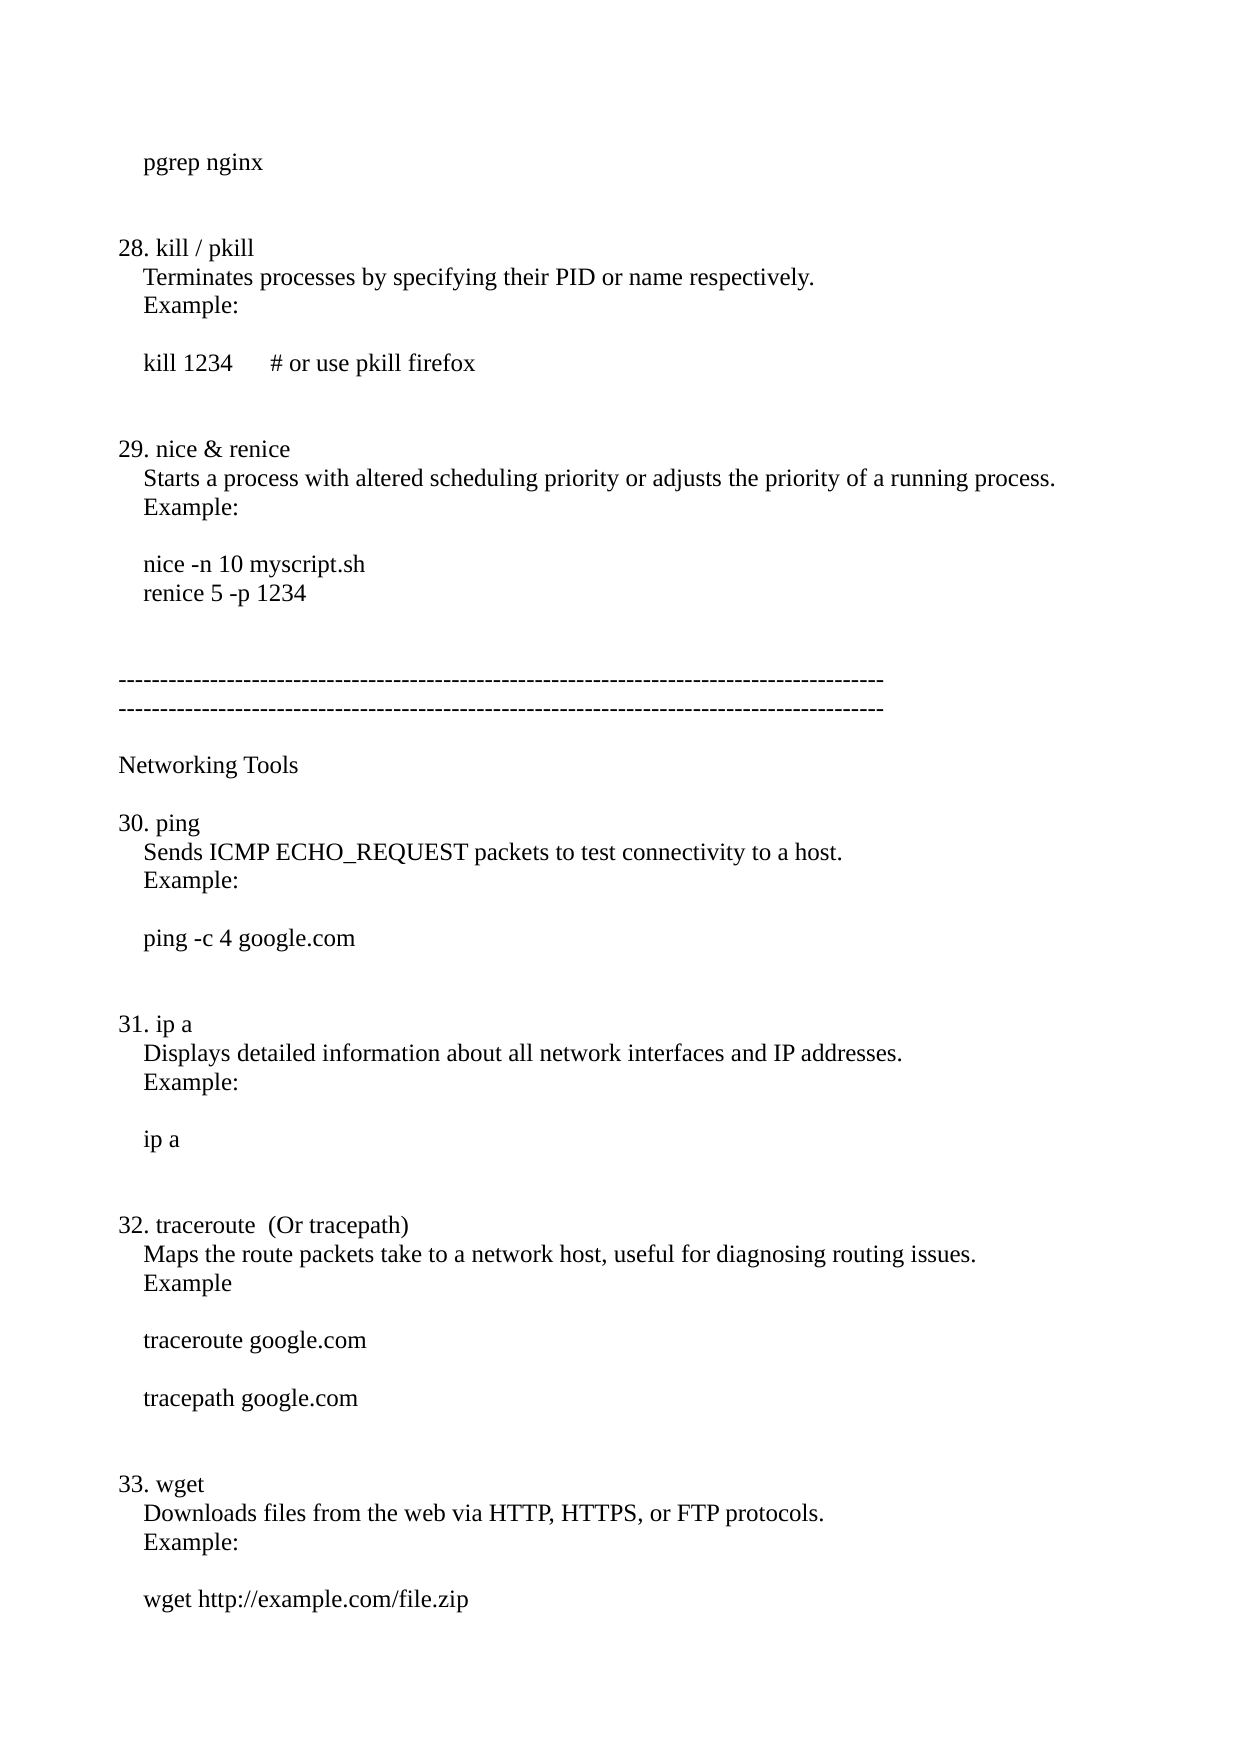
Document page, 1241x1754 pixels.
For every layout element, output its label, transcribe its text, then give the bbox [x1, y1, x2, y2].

text 31. ip a [118, 1009, 1122, 1038]
text Terminates processes by specifying their PID or name respectively. [118, 262, 1122, 291]
text 30. ping [118, 808, 1122, 837]
text Networking Tools [118, 751, 1122, 779]
text Example: [118, 492, 1122, 521]
text Displays detailed information about all network interfaces and IP addresses. [118, 1038, 1122, 1067]
text 28. kill / pkill [118, 233, 1122, 262]
text Example: [118, 291, 1122, 319]
text Example: [118, 1527, 1122, 1556]
text nice -n 10 myscript.sh [118, 549, 1122, 578]
text 32. traceroute (Or tracepath) [118, 1211, 1122, 1239]
text pgrep nginx [118, 147, 1122, 176]
text kill 1234 # or use pkill firefox [118, 348, 1122, 377]
text Example: [118, 866, 1122, 894]
text ip a [118, 1124, 1122, 1153]
text Downloads files from the web via HTTP, HTTPS, or FTP protocols. [118, 1498, 1122, 1527]
text 33. wget [118, 1469, 1122, 1498]
text 29. nice & renice [118, 434, 1122, 463]
text tracepath google.com [118, 1383, 1122, 1412]
text -------------------------------------------------------------------------------------------- [118, 693, 1122, 722]
text renice 5 -p 1234 [118, 578, 1122, 607]
text wget http://example.com/file.zip [118, 1584, 1122, 1613]
text Example [118, 1268, 1122, 1297]
text ping -c 4 google.com [118, 923, 1122, 952]
text Maps the route packets take to a network host, useful for diagnosing routing issues. [118, 1239, 1122, 1268]
text Starts a process with altered scheduling priority or adjusts the priority of a running process. [118, 463, 1122, 492]
text Sends ICMP ECHO_REQUEST packets to test connectivity to a host. [118, 837, 1122, 866]
text -------------------------------------------------------------------------------------------- [118, 664, 1122, 693]
text Example: [118, 1067, 1122, 1096]
text traceroute google.com [118, 1326, 1122, 1354]
